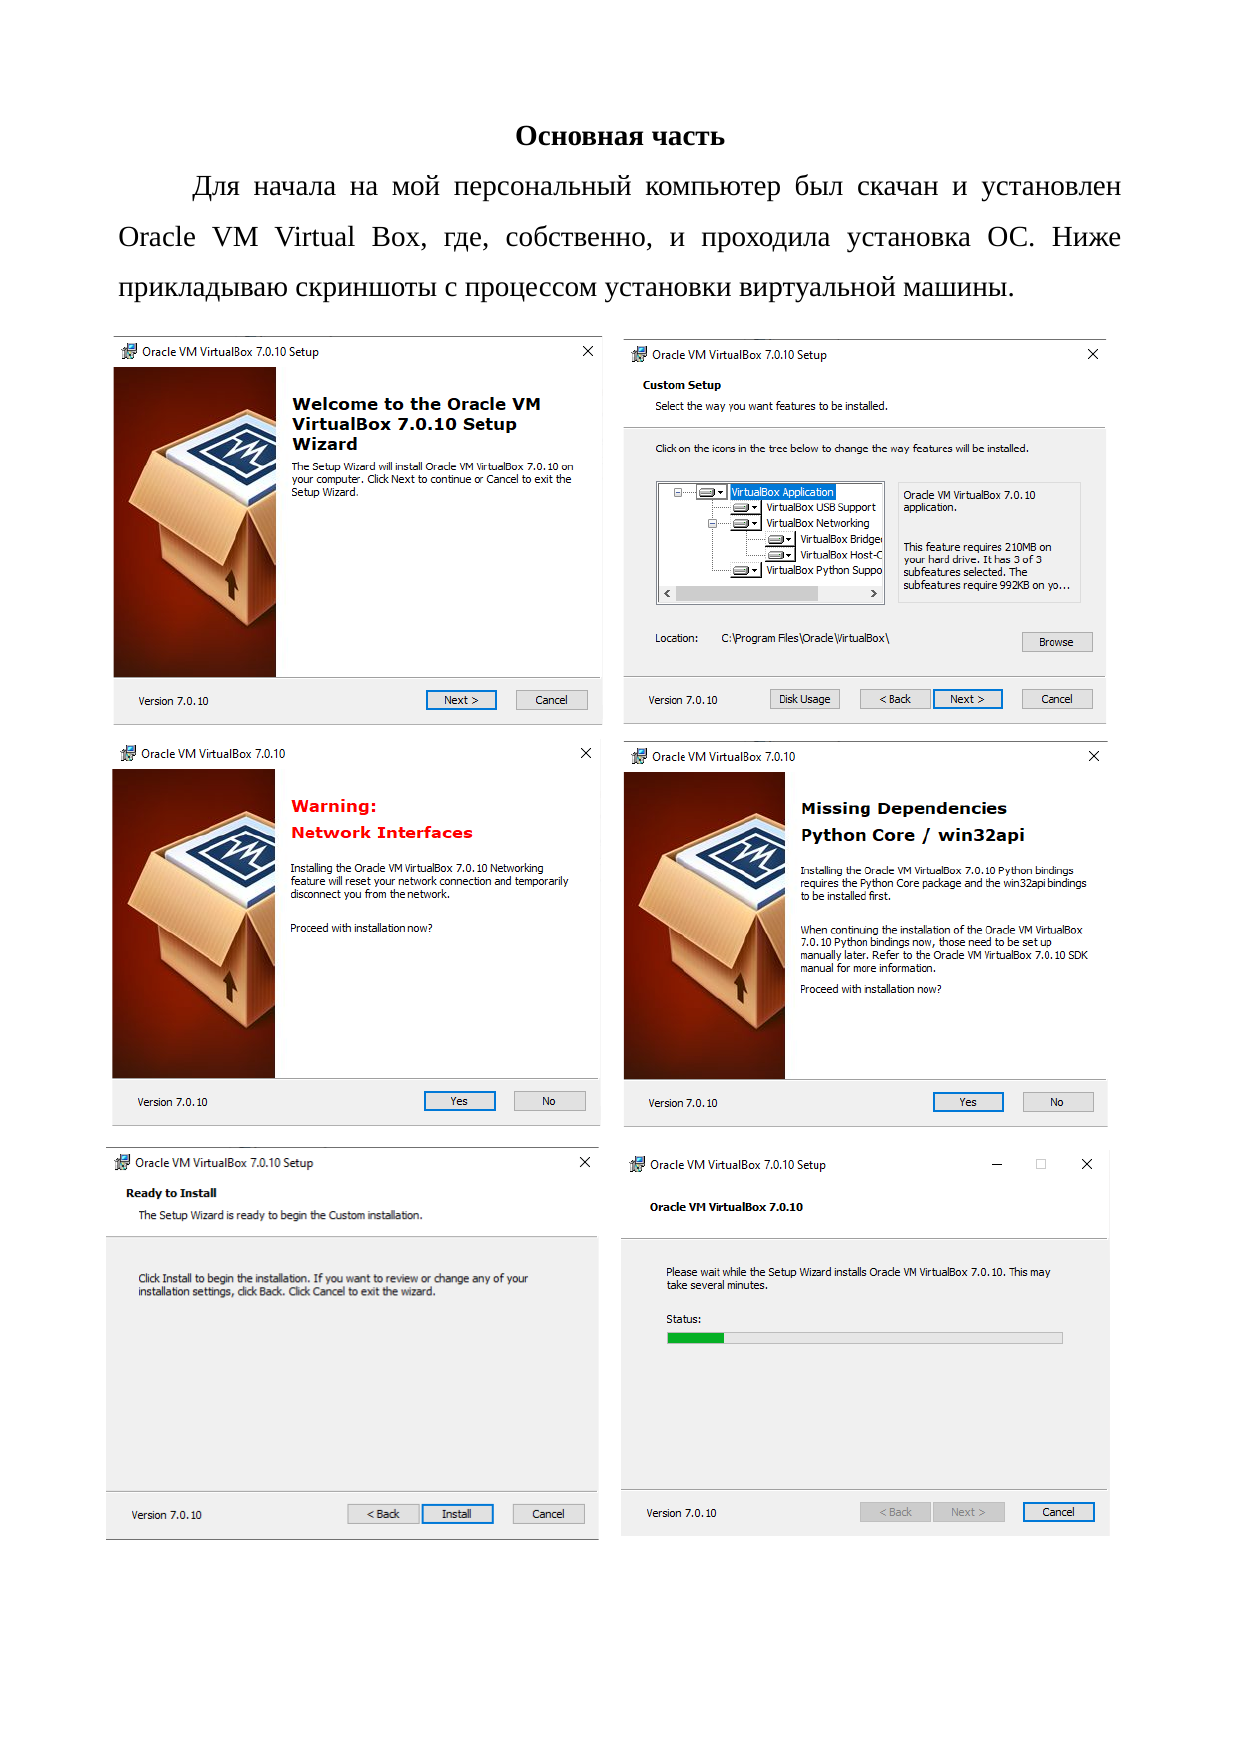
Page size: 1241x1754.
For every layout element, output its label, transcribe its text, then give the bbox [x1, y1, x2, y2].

picture [106, 1147, 599, 1540]
picture [113, 336, 603, 725]
picture [112, 739, 601, 1126]
text Для начала на мой персональный компьютер был скачан и установлен Oracle VM Virtual Box, где, собственно, и проходила установка ОС. Ниже прикладываю скриншоты с процессом установки виртуальной машины. [118, 168, 1122, 303]
picture [623, 741, 1108, 1127]
text Основная часть [118, 118, 1122, 152]
picture [621, 1150, 1110, 1536]
picture [623, 339, 1107, 724]
